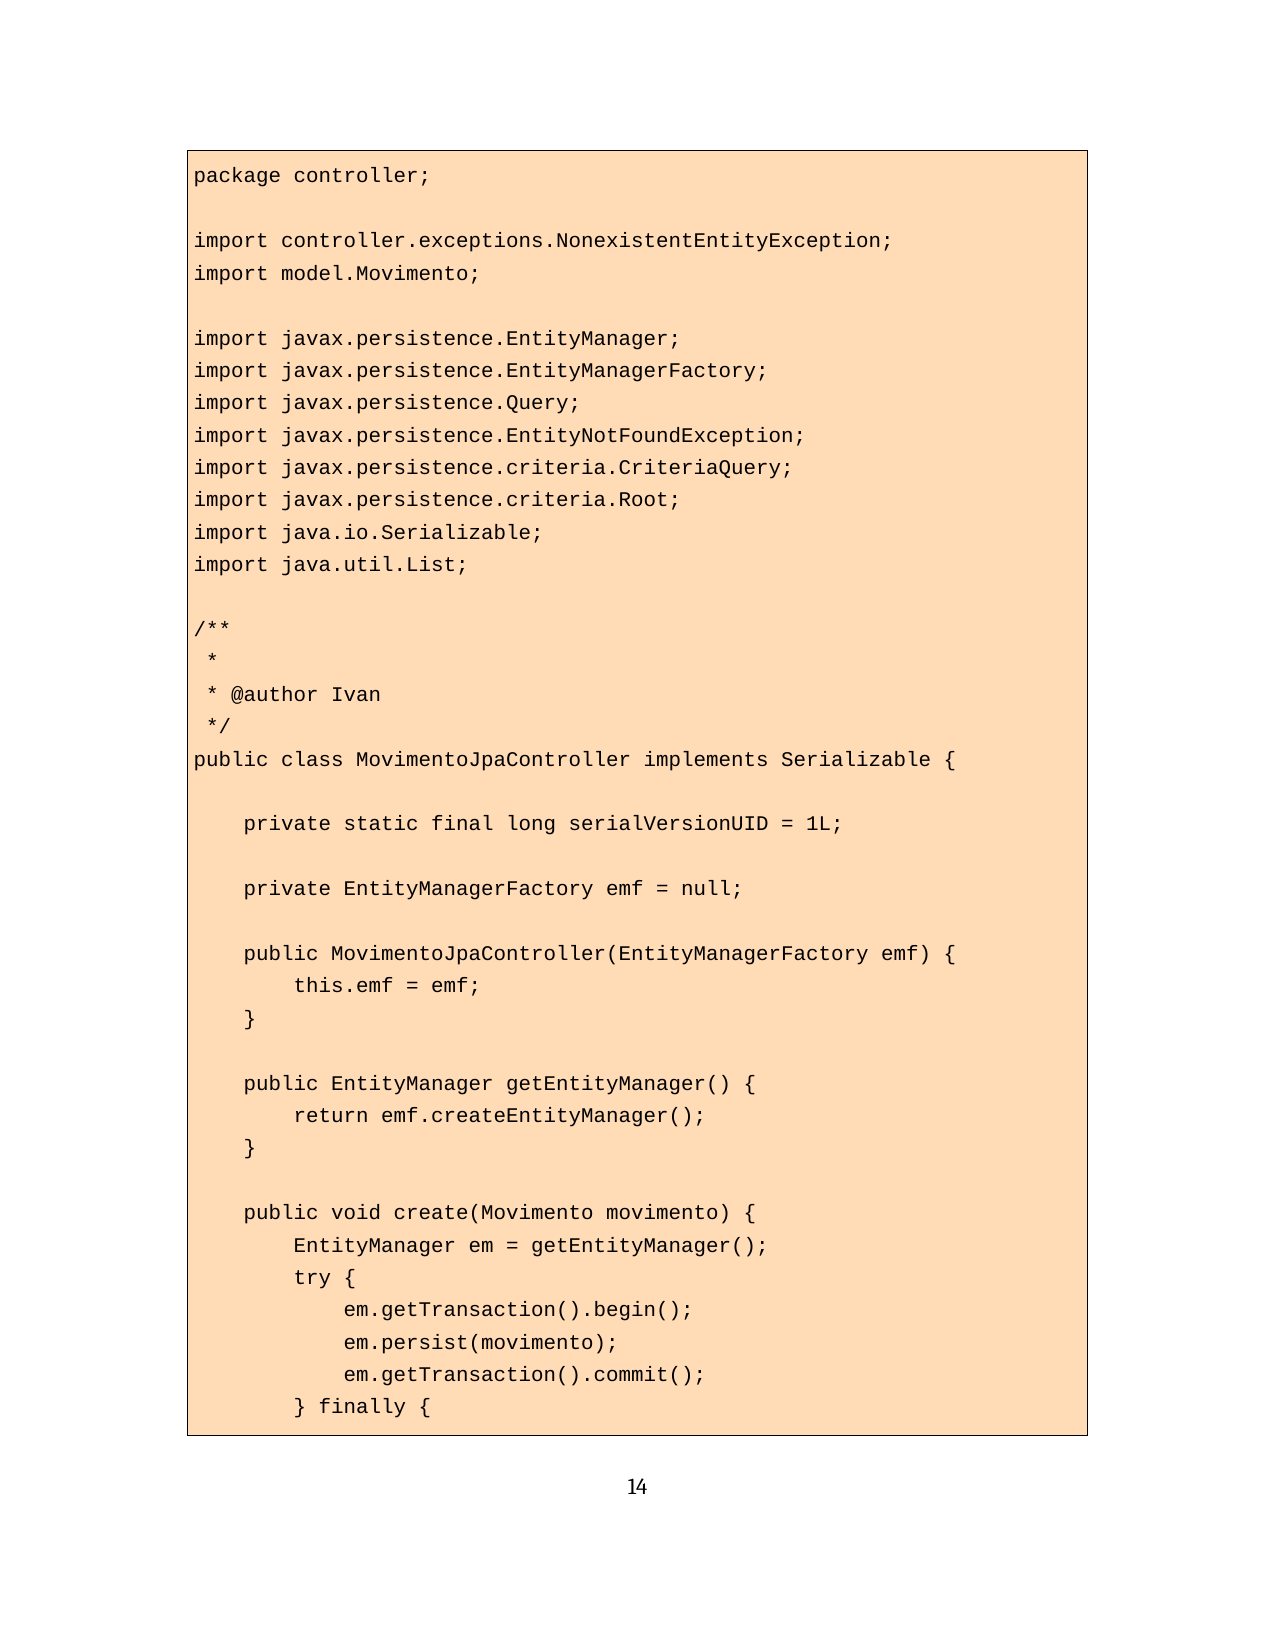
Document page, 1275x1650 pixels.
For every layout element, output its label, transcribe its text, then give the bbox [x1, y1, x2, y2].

table_header package controller; import controller.exceptions.NonexistentEntityException; import model.Movimento; import javax.persistence.EntityManager; import javax.persistence.EntityManagerFactory; import javax.persistence.Query; import javax.persistence.EntityNotFoundException; import javax.persistence.criteria.CriteriaQuery; import javax.persistence.criteria.Root; import java.io.Serializable; import java.util.List; /** * * @author Ivan */ public class MovimentoJpaController implements Serializable { private static final long serialVersionUID = 1L; private EntityManagerFactory emf = null; public MovimentoJpaController(EntityManagerFactory emf) { this.emf = emf; } public EntityManager getEntityManager() { return emf.createEntityManager(); } public void create(Movimento movimento) { EntityManager em = getEntityManager(); try { em.getTransaction().begin(); em.persist(movimento); em.getTransaction().commit(); } finally { [188, 151, 1087, 1435]
